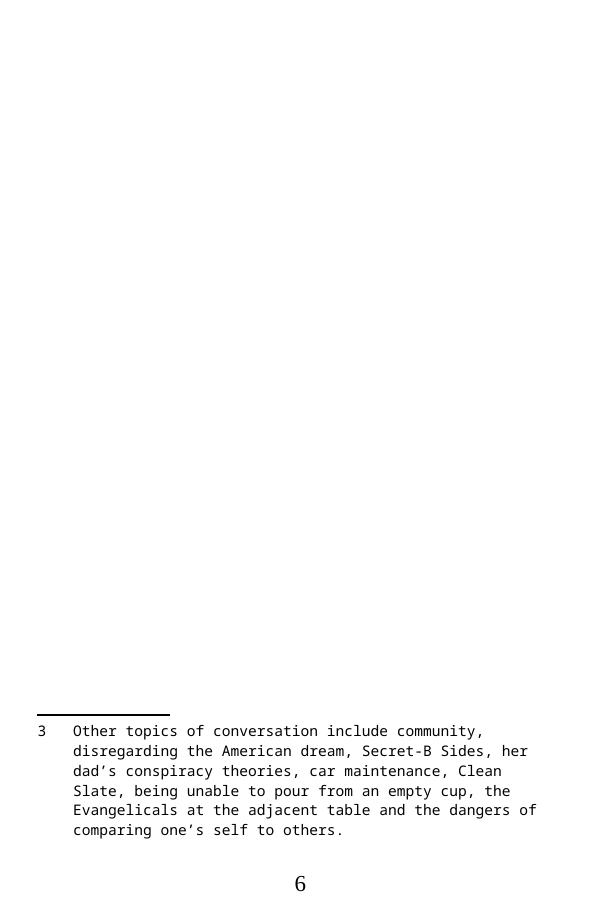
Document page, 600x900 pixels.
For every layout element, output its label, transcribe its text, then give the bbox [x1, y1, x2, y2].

text Hannah proposed Mamacita’s and was already downtown. I said I’d be there in 20 minutes, brushed my teeth, put on my Ever-Expanding shirt, hat, bag (w/ journal, phone, wallet and cup,) shoes, put the car key in my pocket and drove downtown to Terra Nova. I pulled out my phone to call Hannah and noticed it had been exactly 20 minutes. [37, 174, 562, 333]
text . . . [37, 128, 562, 151]
text I cobbled all this into my journal at 12:08 while listening to the Andy Shauf album PJ had sent me, Norm. [37, 37, 562, 106]
text / / / [37, 628, 562, 651]
text Other topics of conversation include community, disregarding the American dream, Secret-B Sides, her dad’s conspiracy theories, car maintenance, Clean Slate, being unable to pour from an empty cup, the Evangelicals at the adjacent table and the dangers of comparing one’s self to others. [37, 721, 562, 840]
text She came outside with a ginormous backpack and walked with me to Mamacita’s, where she ordered two tacos; I had a grilled chicken burrito and we both got chips, salsa and Mexican Cokes. She was having a hard time and asked how long it takes to adjust from tour. I said, “Mmm, three-and-a-half to four days.” [37, 333, 562, 469]
text We walked quickly back to Terra Nova, where I chatted with Doss and the other owner in the parking lot before driving home, taking off my shoes, bag, hat, sitting at the hog and writing in my journal until 2:44. [37, 469, 562, 582]
